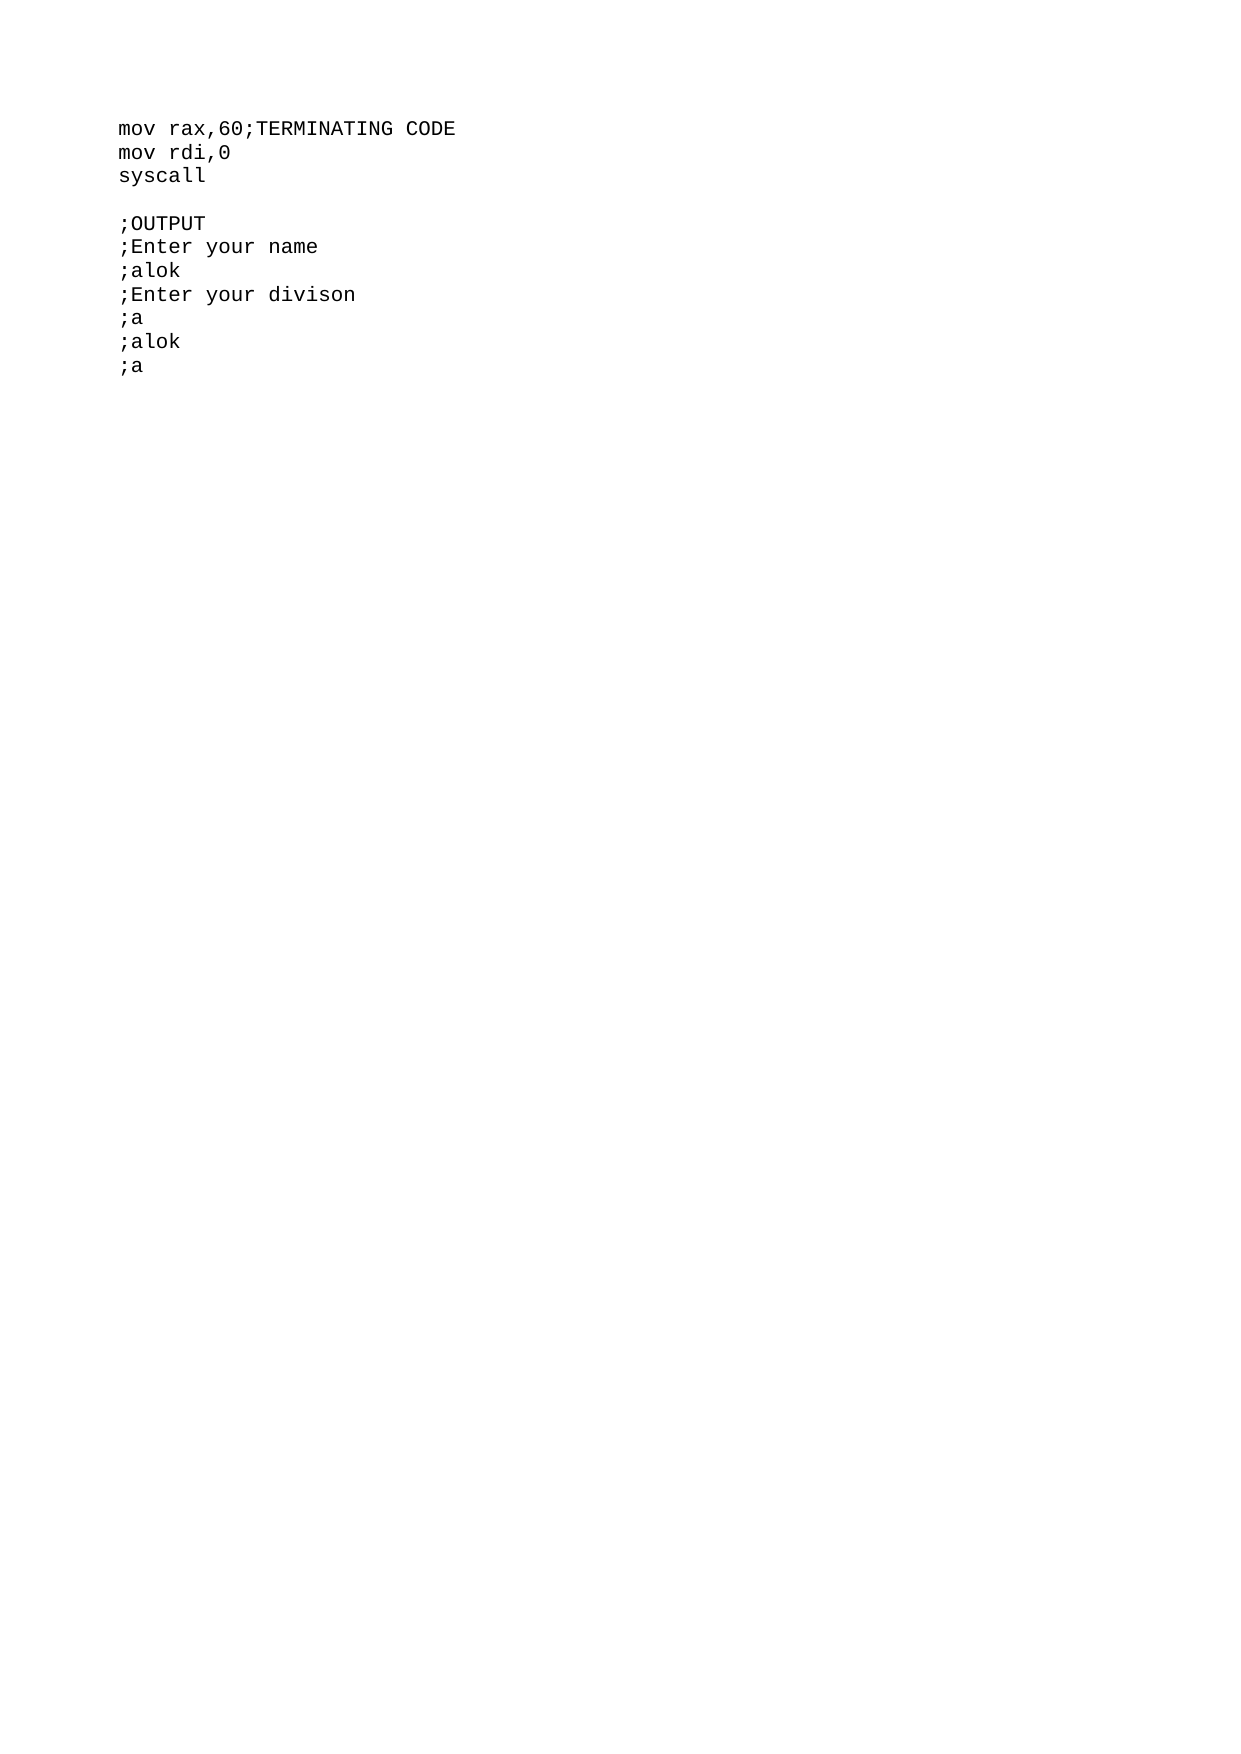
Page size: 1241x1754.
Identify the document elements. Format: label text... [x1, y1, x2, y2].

text syscall [118, 165, 1122, 189]
text ;a [118, 354, 1122, 378]
text ;a [118, 307, 1122, 331]
text mov rax,60;TERMINATING CODE [118, 118, 1122, 142]
text ;OUTPUT [118, 213, 1122, 236]
text ;alok [118, 331, 1122, 354]
text ;alok [118, 260, 1122, 284]
text mov rdi,0 [118, 142, 1122, 165]
text ;Enter your divison [118, 284, 1122, 307]
text ;Enter your name [118, 236, 1122, 260]
